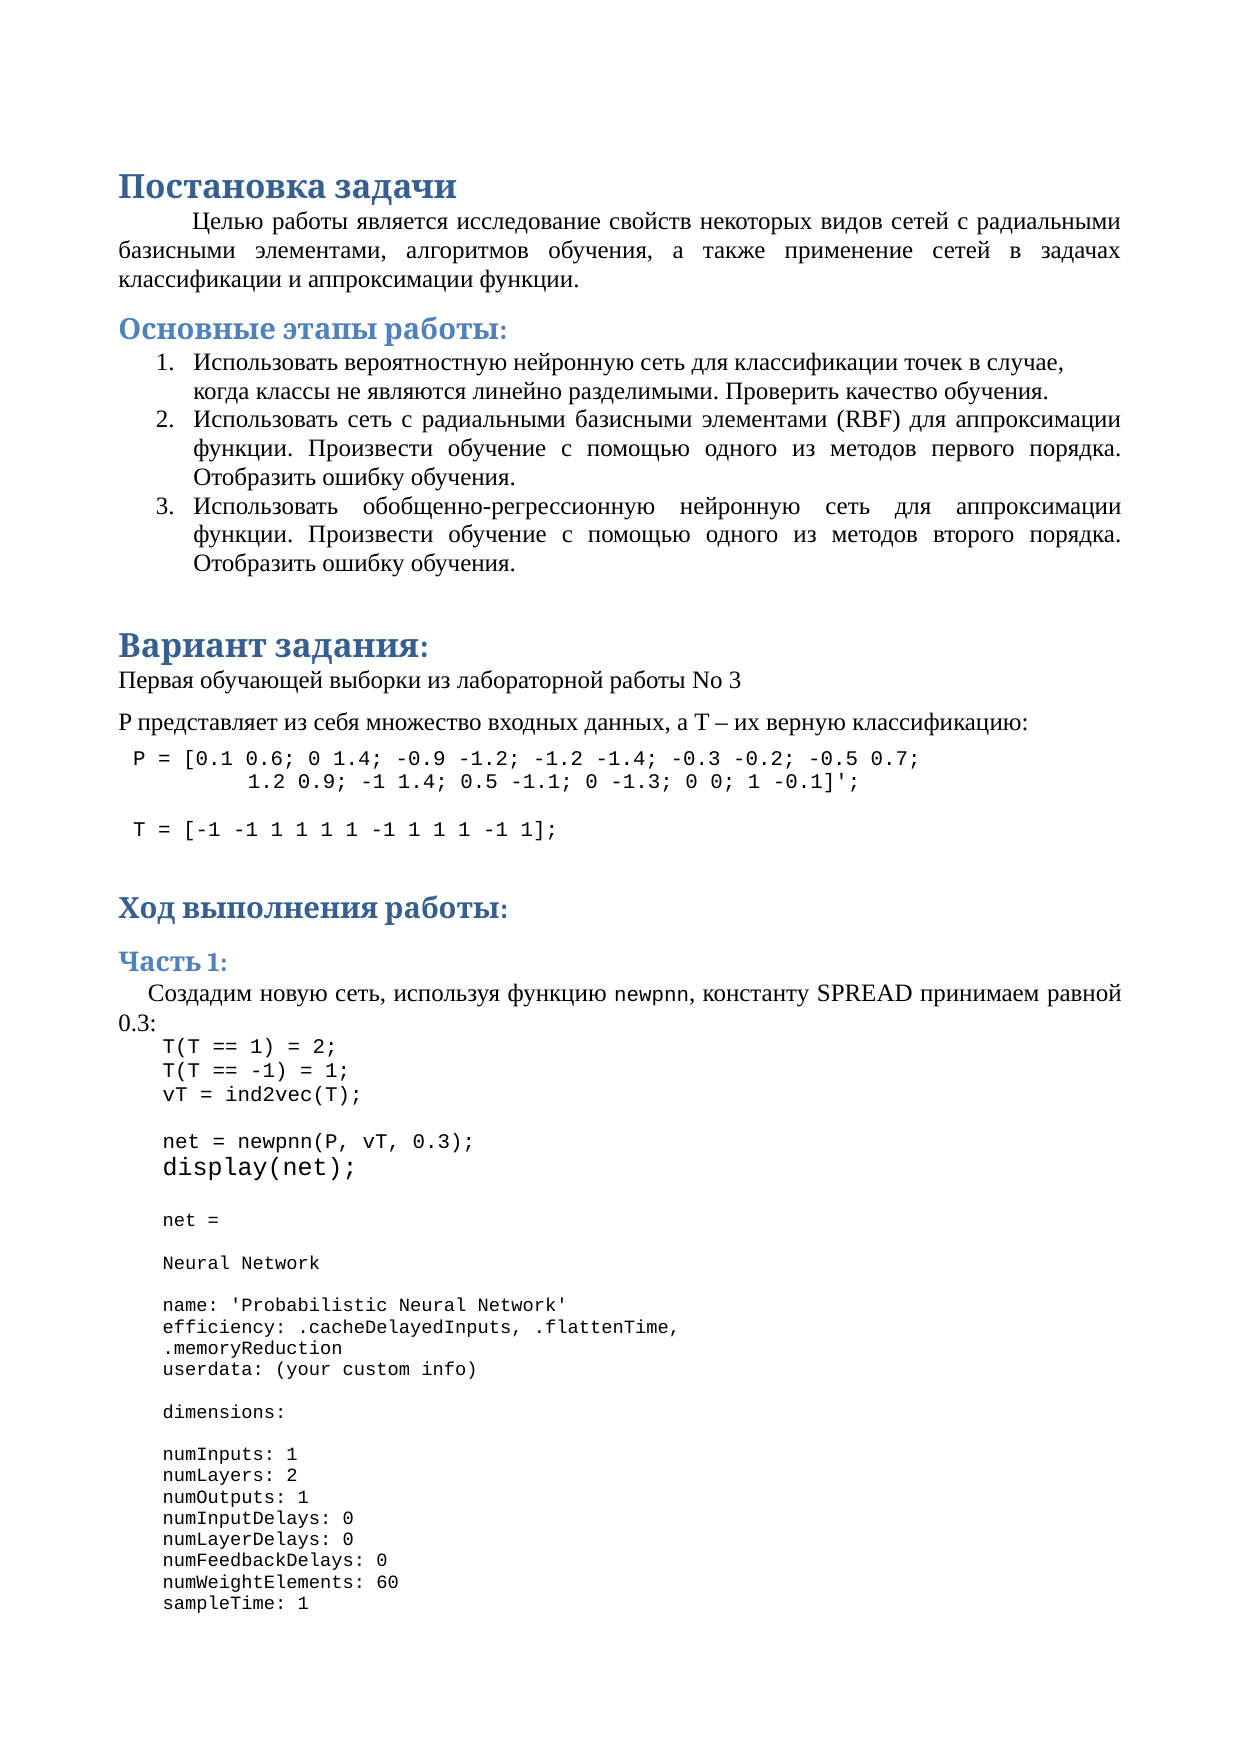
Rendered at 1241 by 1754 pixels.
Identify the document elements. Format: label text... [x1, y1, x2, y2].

list Использовать сеть с радиальными базисными элементами (RBF) для аппроксимации функции. Произвести обучение с помощью одного из методов первого порядка. Отобразить ошибку обучения. [156, 404, 1122, 491]
text numLayers: 2 [162, 1466, 1122, 1487]
list Использовать обобщенно-регрессионную нейронную сеть для аппроксимации функции. Произвести обучение с помощью одного из методов второго порядка. Отобразить ошибку обучения. [156, 491, 1122, 577]
text efficiency: .cacheDelayedInputs, .flattenTime, [162, 1317, 1122, 1339]
text Первая обучающей выборки из лабораторной работы No 3 [118, 665, 1122, 694]
text P представляет из себя множество входных данных, а T – их верную классификацию: [118, 707, 1122, 735]
text dimensions: [162, 1402, 1122, 1424]
text sampleTime: 1 [162, 1594, 1122, 1615]
text userdata: (your custom info) [162, 1360, 1122, 1381]
list Использовать вероятностную нейронную сеть для классификации точек в случае, [156, 347, 1122, 376]
subtitle Вариант задания: [118, 627, 1122, 665]
subtitle Часть 1: [118, 947, 1122, 978]
subtitle Постановка задачи [118, 168, 1122, 206]
text T(T == 1) = 2; [162, 1036, 1122, 1060]
text T = [-1 -1 1 1 1 1 -1 1 1 1 -1 1]; [133, 819, 1122, 842]
subtitle Основные этапы работы: [118, 313, 1122, 347]
text Целью работы является исследование свойств некоторых видов сетей с радиальными базисными элементами, алгоритмов обучения, а также применение сетей в задачах классификации и аппроксимации функции. [118, 206, 1122, 293]
text numFeedbackDelays: 0 [162, 1551, 1122, 1572]
text numWeightElements: 60 [162, 1572, 1122, 1594]
text name: 'Probabilistic Neural Network' [162, 1296, 1122, 1317]
text Neural Network [162, 1254, 1122, 1275]
subtitle Ход выполнения работы: [118, 892, 1122, 926]
list когда классы не являются линейно разделимыми. Проверить качество обучения. [156, 376, 1122, 404]
text 1.2 0.9; -1 1.4; 0.5 -1.1; 0 -1.3; 0 0; 1 -0.1]'; [118, 772, 1122, 795]
text net = newpnn(P, vT, 0.3); [162, 1131, 1122, 1154]
text .memoryReduction [162, 1339, 1122, 1360]
text net = [162, 1211, 1122, 1232]
text Создадим новую сеть, используя функцию newpnn, константу SPREAD принимаем равной 0.3: [118, 978, 1122, 1036]
text P = [0.1 0.6; 0 1.4; -0.9 -1.2; -1.2 -1.4; -0.3 -0.2; -0.5 0.7; [118, 748, 1122, 772]
text numLayerDelays: 0 [162, 1530, 1122, 1551]
text vT = ind2vec(T); [162, 1084, 1122, 1107]
text numInputDelays: 0 [162, 1509, 1122, 1530]
text T(T == -1) = 1; [162, 1060, 1122, 1084]
text display(net); [162, 1154, 1122, 1183]
text numOutputs: 1 [162, 1487, 1122, 1509]
text numInputs: 1 [162, 1445, 1122, 1466]
